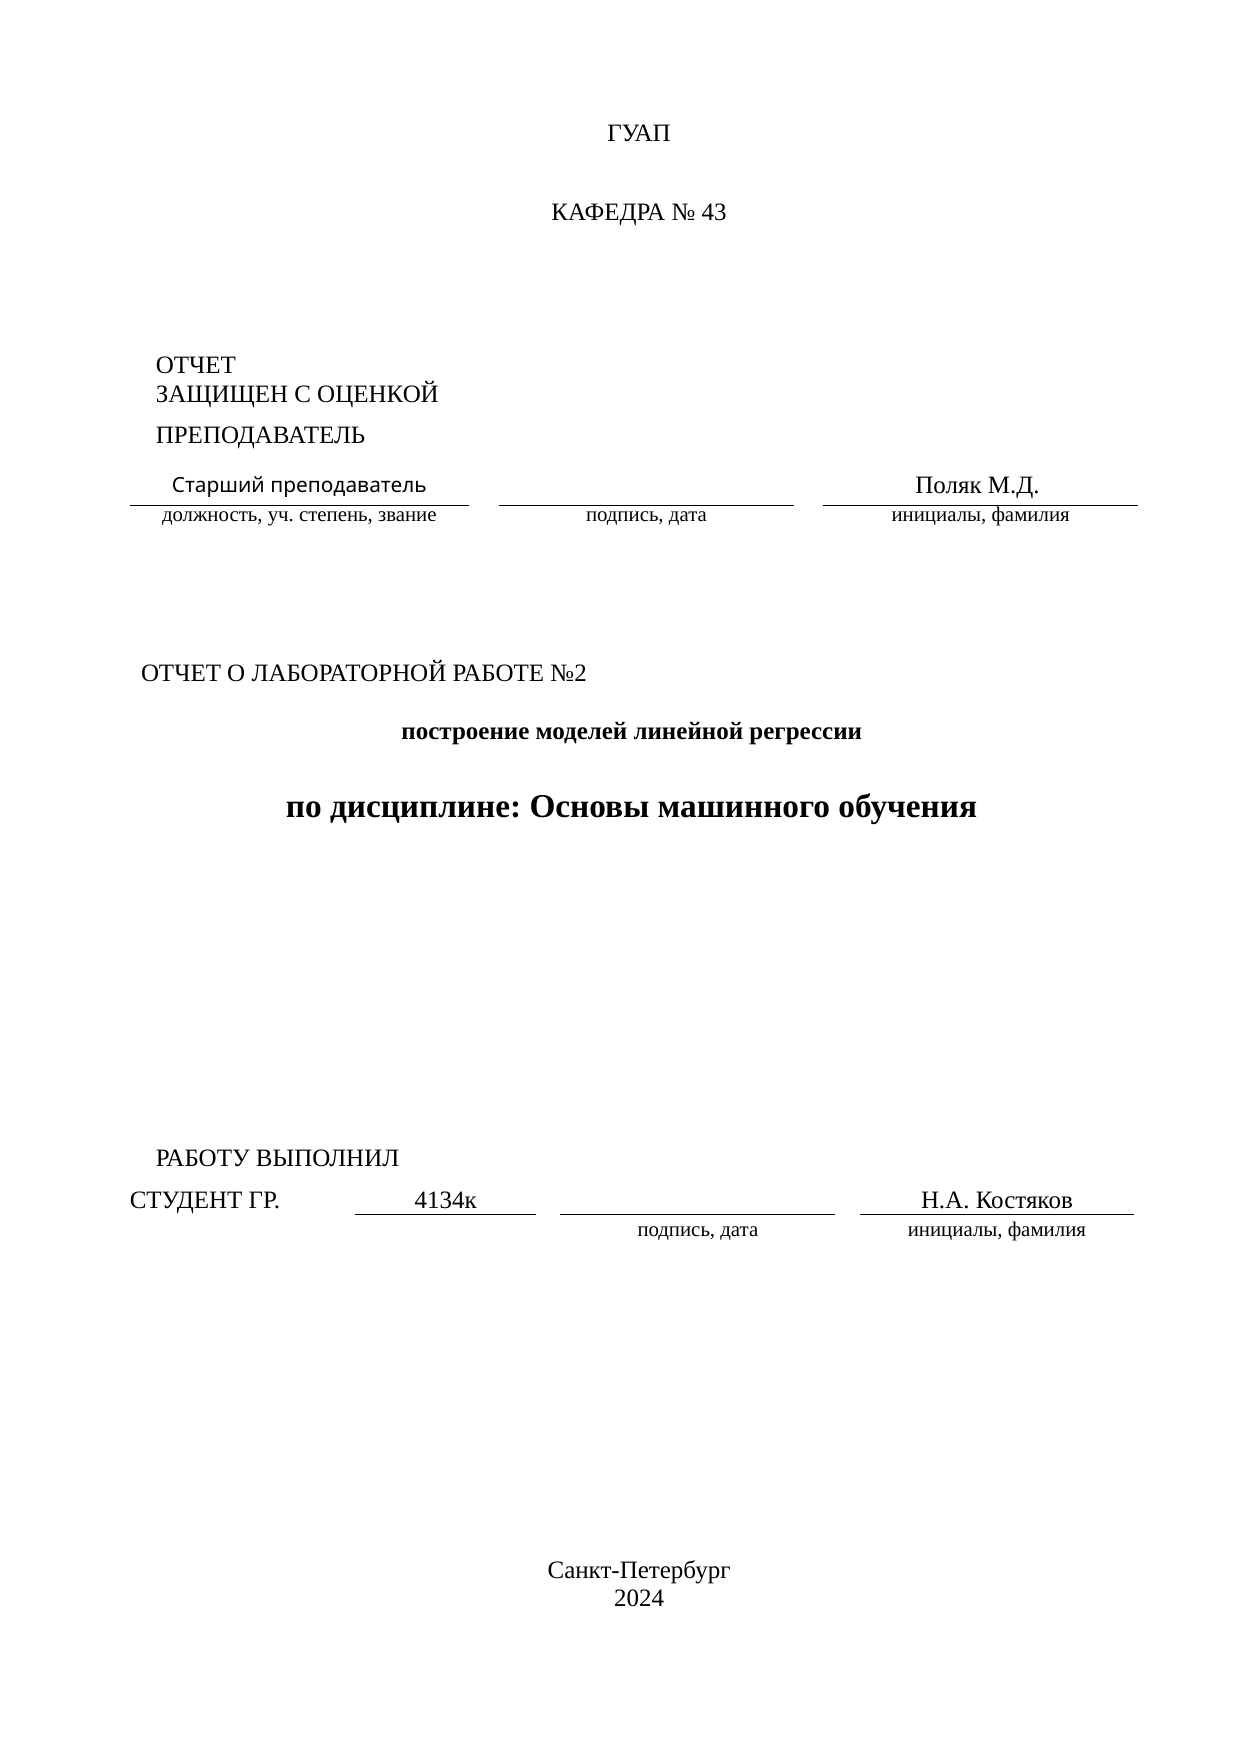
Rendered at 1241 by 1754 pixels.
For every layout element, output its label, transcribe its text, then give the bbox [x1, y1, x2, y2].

table_cell инициалы, фамилия [823, 506, 1138, 525]
table_cell [536, 1214, 560, 1243]
table_header [794, 464, 823, 505]
table_cell инициалы, фамилия [860, 1215, 1133, 1243]
text ОТЧЕТ ЗАЩИЩЕН С ОЦЕНКОЙ [156, 351, 1122, 408]
text Санкт-Петербург [156, 1555, 1122, 1583]
text ГУАП [156, 118, 1122, 147]
table_header Старший преподаватель [130, 464, 469, 505]
table_header 4134к [355, 1172, 536, 1213]
table_header Н.А. Костяков [860, 1172, 1133, 1213]
table_cell [469, 505, 499, 525]
table_cell должность, уч. степень, звание [130, 506, 469, 525]
table_cell [835, 1214, 860, 1243]
table_header Поляк М.Д. [823, 464, 1138, 505]
text ПРЕПОДАВАТЕЛЬ [156, 421, 1122, 449]
table_cell [130, 1214, 355, 1243]
table_cell [794, 505, 823, 525]
table_header [469, 464, 499, 505]
table_header СТУДЕНТ ГР. [130, 1172, 355, 1213]
table_header [835, 1172, 860, 1213]
table_cell по дисциплине: Основы машинного обучения [130, 786, 1133, 875]
text 2024 [156, 1583, 1122, 1612]
table_header [499, 464, 794, 505]
table_cell [130, 940, 1133, 968]
table_header ОТЧЕТ О ЛАБОРАТОРНОЙ РАБОТЕ №2 построение моделей линейной регрессии [130, 558, 1133, 786]
table_header [536, 1172, 560, 1213]
table_cell [355, 1215, 536, 1243]
table_cell [130, 875, 1133, 940]
table_cell подпись, дата [499, 506, 794, 525]
text РАБОТУ ВЫПОЛНИЛ [156, 1143, 1122, 1172]
table_header [560, 1172, 835, 1213]
table_cell подпись, дата [560, 1215, 835, 1243]
text КАФЕДРА № 43 [156, 197, 1122, 226]
